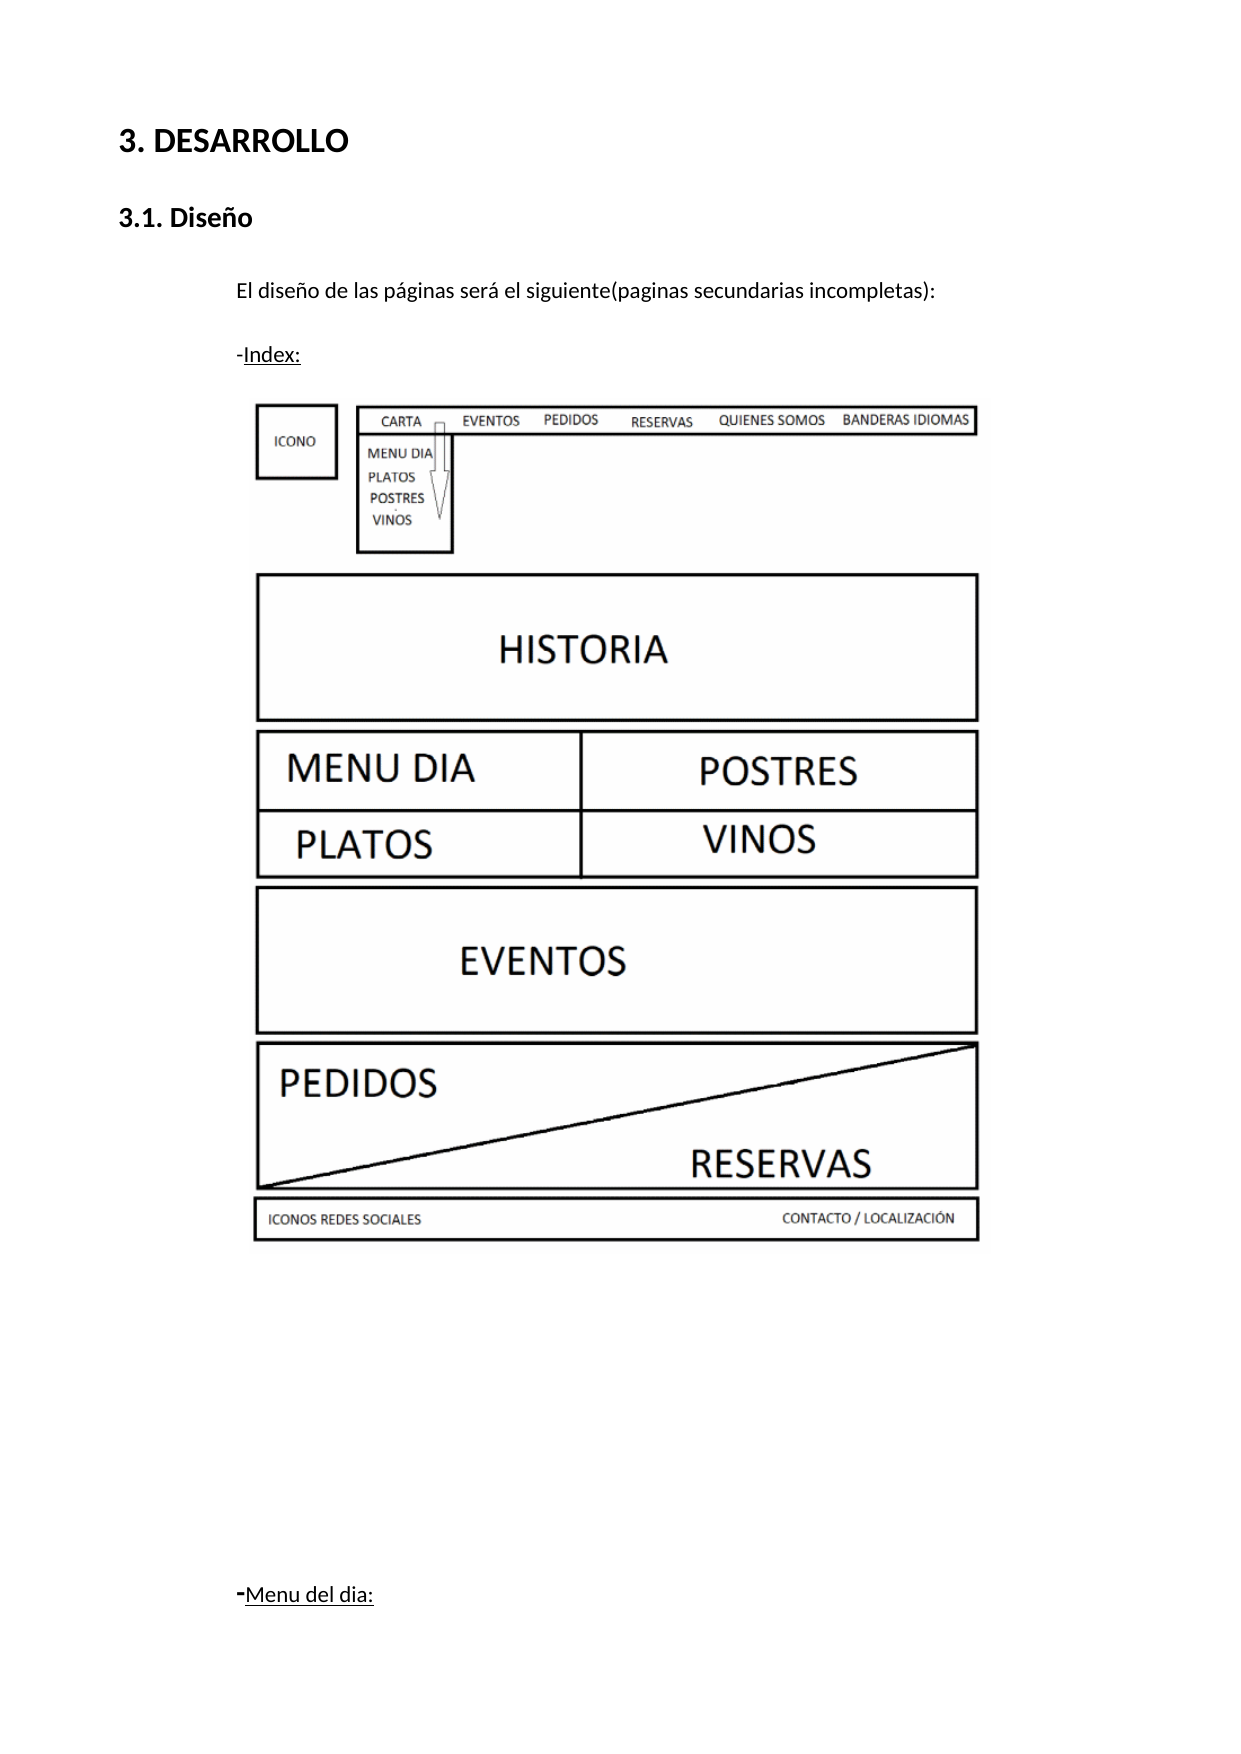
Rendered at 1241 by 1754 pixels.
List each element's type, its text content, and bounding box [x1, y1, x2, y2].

text El diseño de las páginas será el siguiente(paginas secundarias incompletas): [118, 270, 1122, 305]
text -Index: [118, 340, 1122, 368]
text -Menu del dia: [118, 1574, 1122, 1610]
text 3.1. Diseño [118, 199, 1122, 235]
text 3. DESARROLLO [118, 118, 1122, 161]
